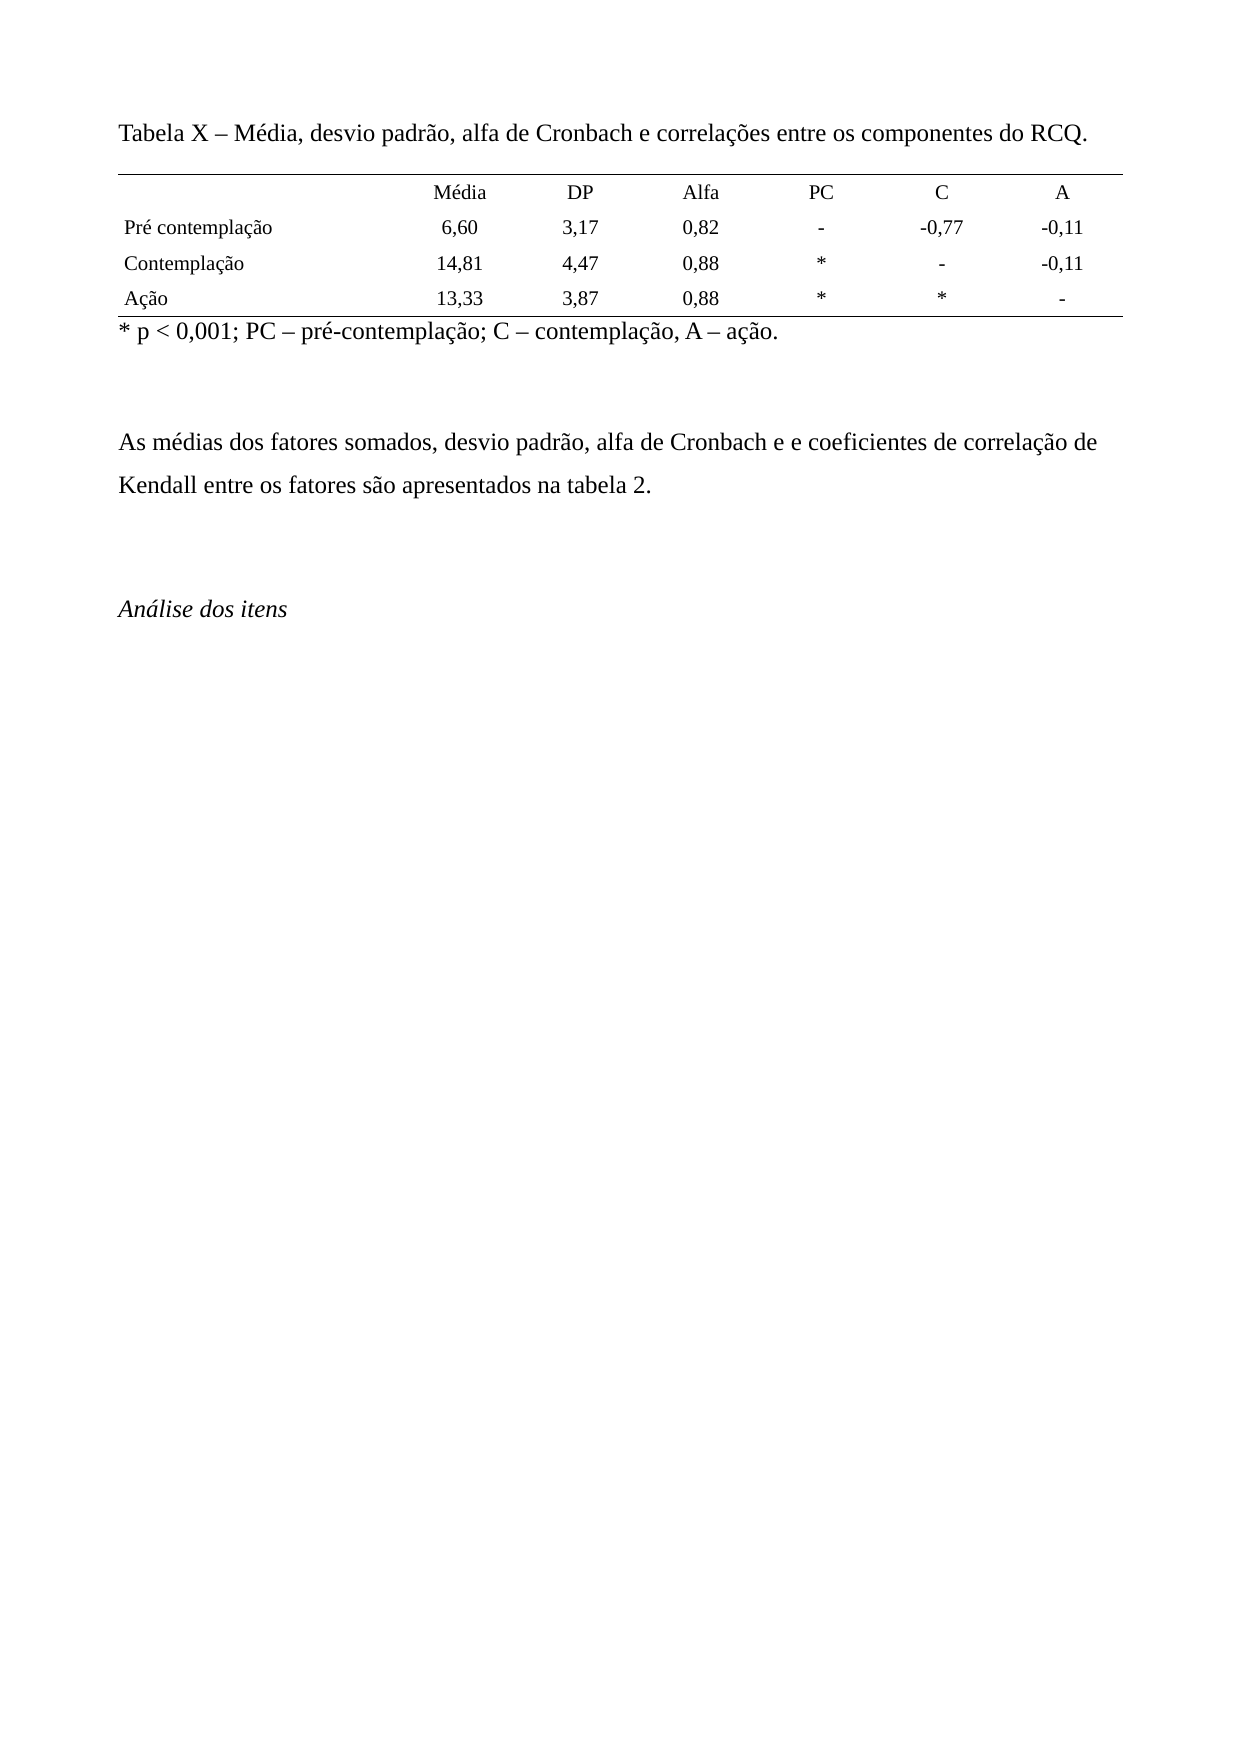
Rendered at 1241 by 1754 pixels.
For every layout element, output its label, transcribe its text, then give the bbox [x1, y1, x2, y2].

table_cell 3,17 [520, 209, 640, 245]
subtitle Análise dos itens [118, 594, 1122, 623]
table_cell 6,60 [399, 209, 520, 245]
table_cell - [1002, 280, 1122, 316]
table_header C [881, 175, 1002, 209]
table_cell 0,82 [640, 209, 761, 245]
table_header PC [761, 175, 881, 209]
table_cell Ação [118, 280, 399, 316]
table_cell 13,33 [399, 280, 520, 316]
table_cell -0,11 [1002, 245, 1122, 280]
table_cell 3,87 [520, 280, 640, 316]
text * p < 0,001; PC – pré-contemplação; C – contemplação, A – ação. [118, 317, 1122, 345]
table_cell Pré contemplação [118, 209, 399, 245]
table_cell Contemplação [118, 245, 399, 280]
table_cell 14,81 [399, 245, 520, 280]
table_cell 0,88 [640, 280, 761, 316]
table_cell - [881, 245, 1002, 280]
table_header A [1002, 175, 1122, 209]
table_cell * [761, 245, 881, 280]
table_cell * [761, 280, 881, 316]
table_cell 4,47 [520, 245, 640, 280]
table_cell 0,88 [640, 245, 761, 280]
table_cell -0,77 [881, 209, 1002, 245]
table_header Alfa [640, 175, 761, 209]
table_header [118, 175, 399, 209]
table_header DP [520, 175, 640, 209]
text As médias dos fatores somados, desvio padrão, alfa de Cronbach e e coeficientes de correlação de Kendall entre os fatores são apresentados na tabela 2. [118, 427, 1122, 499]
table_cell * [881, 280, 1002, 316]
table_cell -0,11 [1002, 209, 1122, 245]
text Tabela X – Média, desvio padrão, alfa de Cronbach e correlações entre os componentes do RCQ. [118, 118, 1122, 147]
table_header Média [399, 175, 520, 209]
table_cell - [761, 209, 881, 245]
